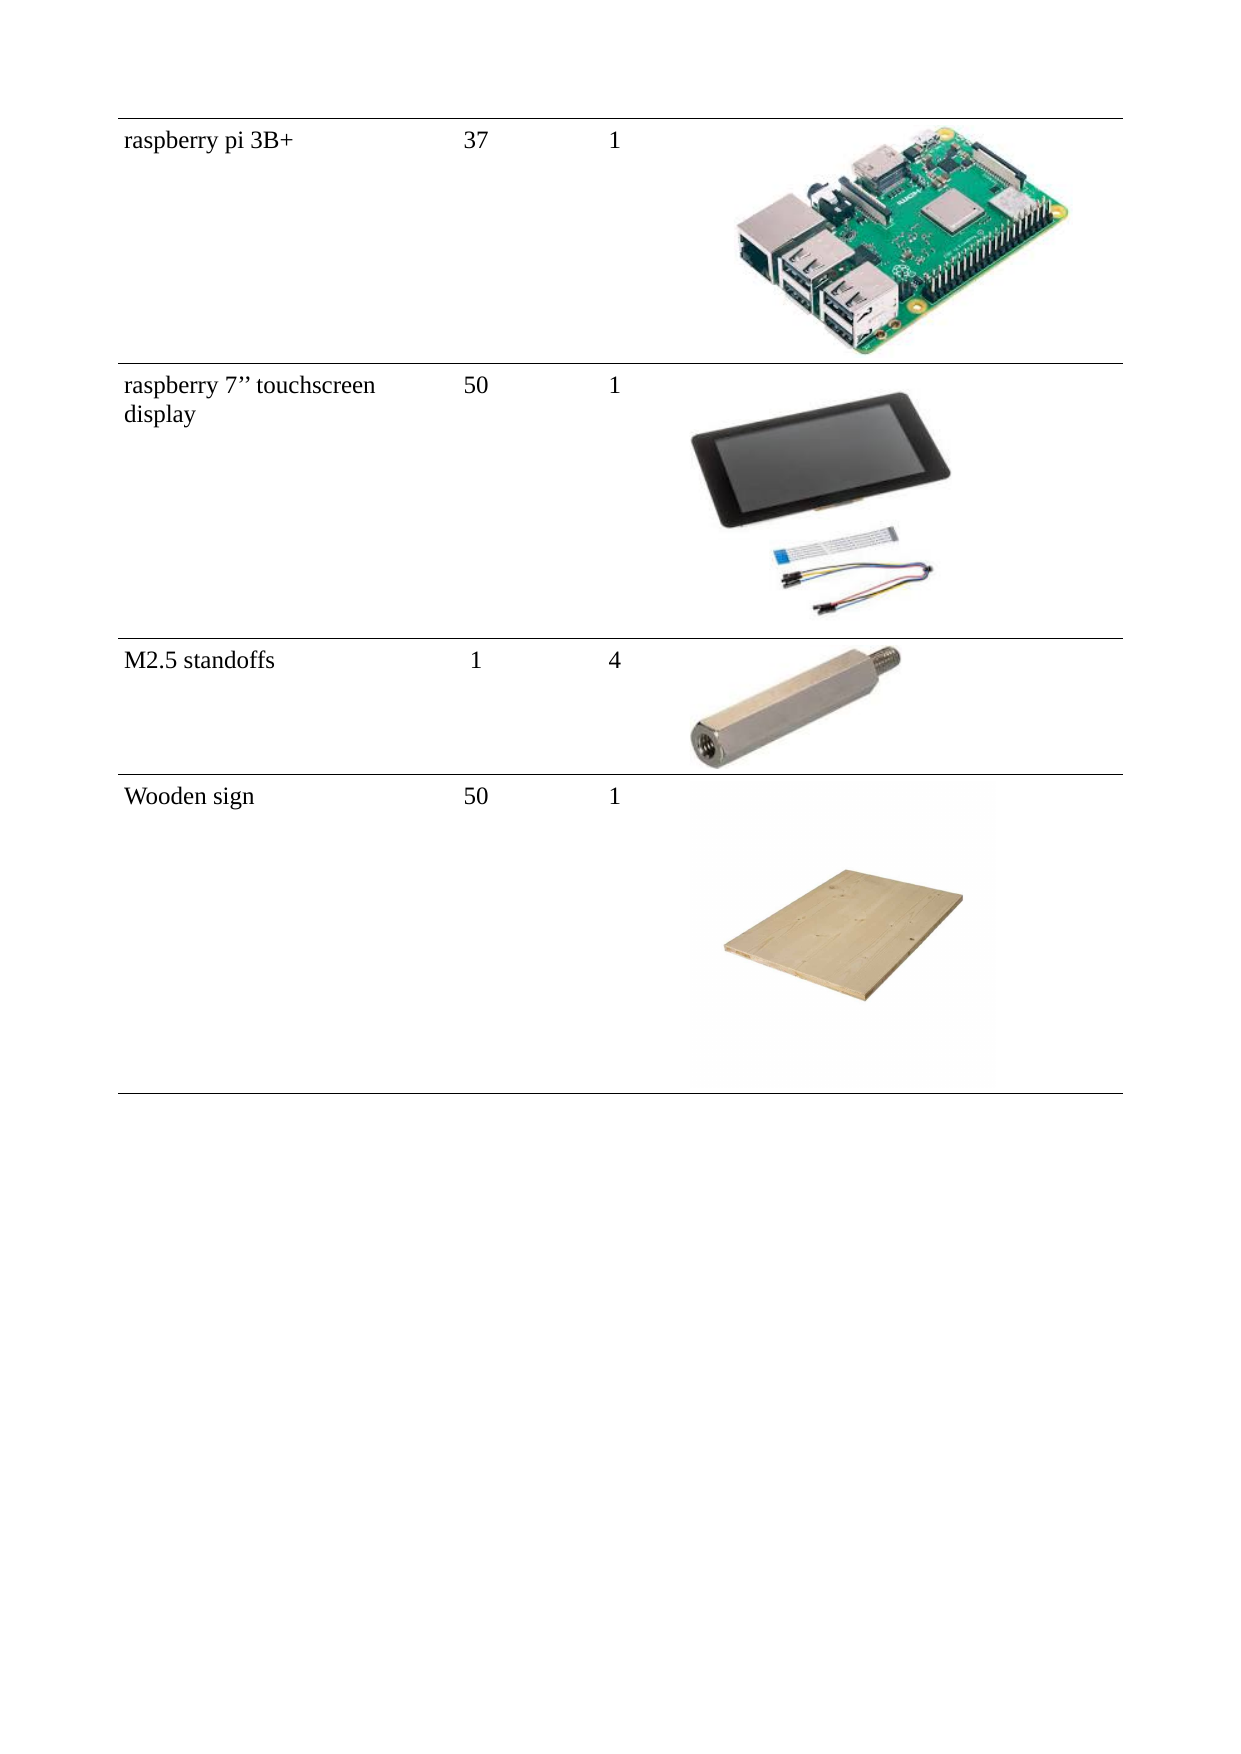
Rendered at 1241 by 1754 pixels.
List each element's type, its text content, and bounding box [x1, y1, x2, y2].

table_cell 50 [406, 364, 545, 638]
table_cell 1 [545, 364, 684, 638]
table_cell [684, 119, 1123, 363]
picture [733, 125, 1073, 358]
table_cell [684, 639, 1123, 774]
table_cell Wooden sign [118, 775, 406, 1093]
table_cell [684, 775, 1123, 1093]
table_cell 37 [406, 119, 545, 363]
table_cell 1 [545, 119, 684, 363]
picture [689, 781, 996, 1088]
table_cell 4 [545, 639, 684, 774]
table_cell [684, 364, 1123, 638]
table_cell 50 [406, 775, 545, 1093]
table_cell raspberry pi 3B+ [118, 119, 406, 363]
table_cell 1 [406, 639, 545, 774]
table_cell raspberry 7’’ touchscreen display [118, 364, 406, 638]
table_cell 1 [545, 775, 684, 1093]
picture [689, 645, 903, 769]
table_cell M2.5 standoffs [118, 639, 406, 774]
picture [689, 370, 953, 633]
